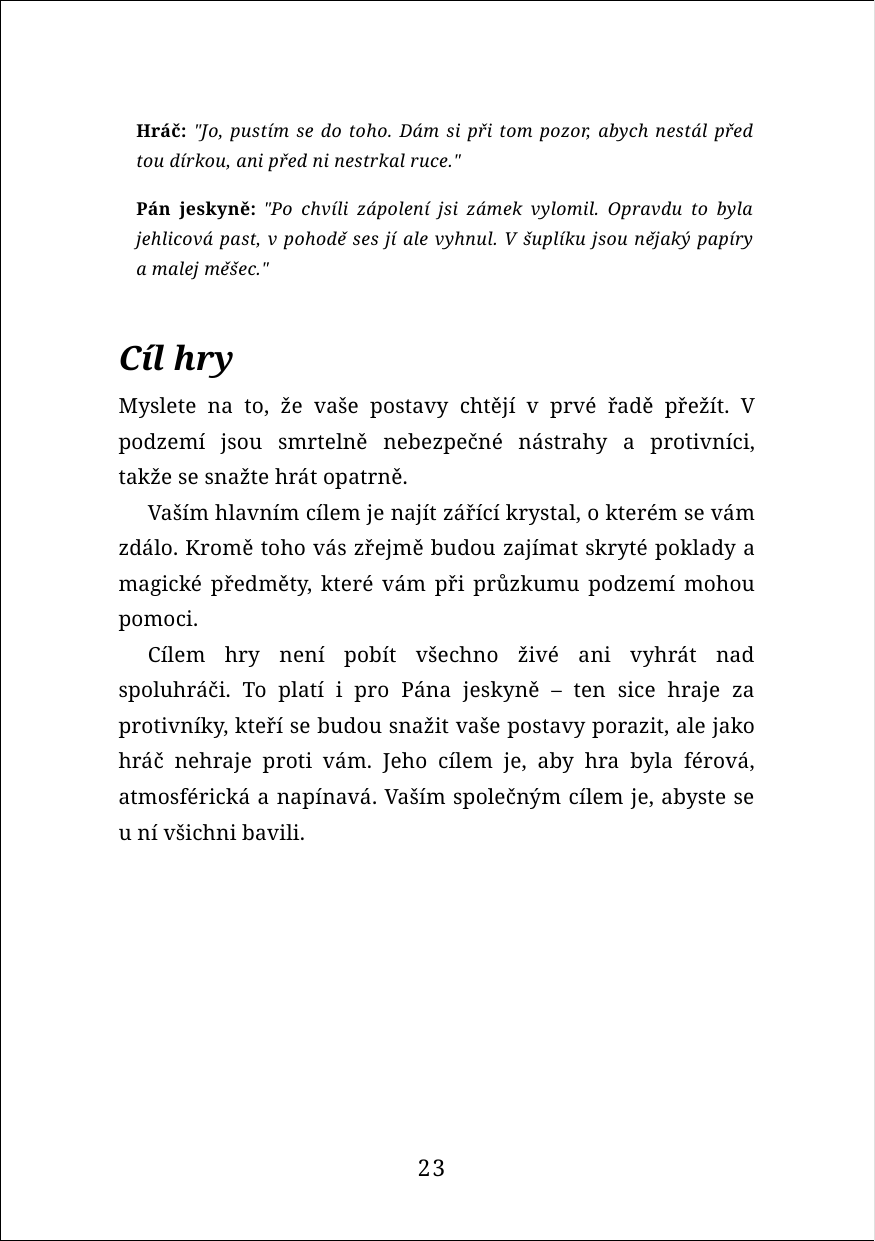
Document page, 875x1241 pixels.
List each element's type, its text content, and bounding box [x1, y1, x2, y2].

subtitle Cíl hry [118, 334, 756, 380]
text Myslete na to, že vaše postavy chtějí v prvé řadě přežít. V podzemí jsou smrtelně nebezpečné nástrahy a protivníci, takže se snažte hrát opatrně. Vaším hlavním cílem je najít zářící krystal, o kterém se vám zdálo. Kromě toho vás zřejmě budou zajímat skryté poklady a magické předměty, které vám při průzkumu podzemí mohou pomoci. Cílem hry není pobít všechno živé ani vyhrát nad spoluhráči. To platí i pro Pána jeskyně – ten sice hraje za protivníky, kteří se budou snažit vaše postavy porazit, ale jako hráč nehraje proti vám. Jeho cílem je, aby hra byla férová, atmosférická a napínavá. Vaším společným cílem je, abyste se u ní všichni bavili. [118, 391, 756, 846]
text Pán jeskyně: "Po chvíli zápolení jsi zámek vylomil. Opravdu to byla jehlicová past, v pohodě ses jí ale vyhnul. V šuplíku jsou nějaký papíry a malej měšec." [136, 196, 756, 281]
text Hráč: "Jo, pustím se do toho. Dám si při tom pozor, abych nestál před tou dírkou, ani před ni nestrkal ruce." [136, 118, 756, 173]
